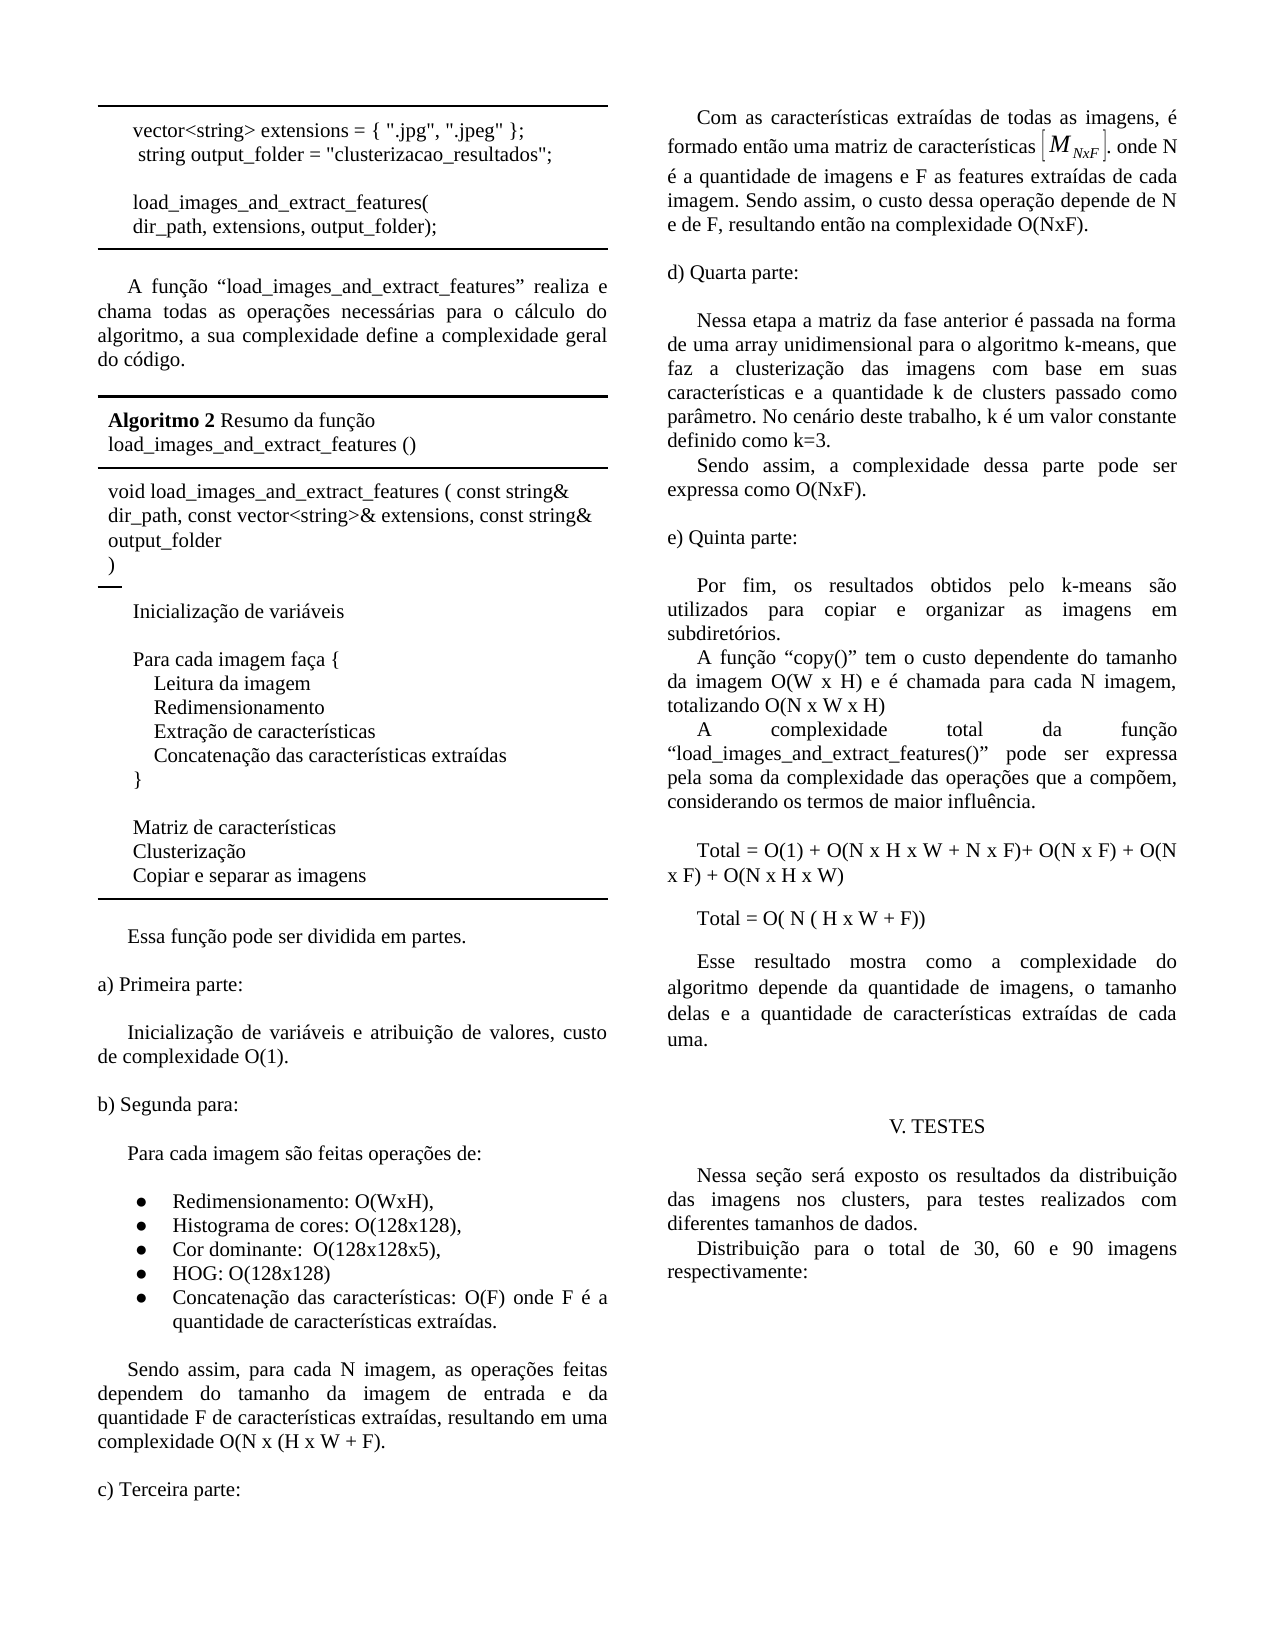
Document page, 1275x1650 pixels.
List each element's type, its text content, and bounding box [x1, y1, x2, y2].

text Para cada imagem são feitas operações de: [97, 1140, 608, 1164]
text Total = O( N ( H x W + F)) [667, 906, 1178, 930]
text Sendo assim, a complexidade dessa parte pode ser expressa como O(NxF). [667, 452, 1178, 501]
text Distribuição para o total de 30, 60 e 90 imagens respectivamente: [667, 1235, 1178, 1283]
text Essa função pode ser dividida em partes. [97, 924, 608, 948]
table_header Algoritmo 2 Resumo da função load_images_and_extract_features () [98, 398, 608, 467]
table_cell [98, 107, 122, 248]
text Nessa etapa a matriz da fase anterior é passada na forma de uma array unidimensional para o algoritmo k-means, que faz a clusterização das imagens com base em suas características e a quantidade k de clusters passado como parâmetro. No cenário deste trabalho, k é um valor constante definido como k=3. [667, 308, 1178, 452]
subtitle V. TESTES [667, 1114, 1207, 1138]
table_cell void load_images_and_extract_features ( const string& dir_path, const vector<string>& extensions, const string& output_folder ) [98, 469, 608, 586]
list Concatenação das características: O(F) onde F é a quantidade de características extraídas. [135, 1285, 608, 1333]
text d) Quarta parte: [667, 260, 1178, 284]
table_cell vector<string> extensions = { ".jpg", ".jpeg" }; string output_folder = "clusterizacao_resultados"; load_images_and_extract_features( dir_path, extensions, output_folder); [122, 107, 608, 248]
text Sendo assim, para cada N imagem, as operações feitas dependem do tamanho da imagem de entrada e da quantidade F de características extraídas, resultando em uma complexidade O(N x (H x W + F). [97, 1357, 608, 1453]
text A função “load_images_and_extract_features” realiza e chama todas as operações necessárias para o cálculo do algoritmo, a sua complexidade define a complexidade geral do código. [97, 274, 608, 371]
text Total = O(1) + O(N x H x W + N x F)+ O(N x F) + O(N x F) + O(N x H x W) [667, 837, 1178, 887]
list Redimensionamento: O(WxH), [135, 1188, 608, 1213]
text Com as características extraídas de todas as imagens, é formado então uma matriz de características . onde N é a quantidade de imagens e F as features extraídas de cada imagem. Sendo assim, o custo dessa operação depende de N e de F, resultando então na complexidade O(NxF). [667, 105, 1178, 236]
text Por fim, os resultados obtidos pelo k-means são utilizados para copiar e organizar as imagens em subdiretórios. [667, 573, 1178, 645]
list Cor dominante: O(128x128x5), [135, 1237, 608, 1261]
list Histograma de cores: O(128x128), [135, 1213, 608, 1237]
text Inicialização de variáveis e atribuição de valores, custo de complexidade O(1). [97, 1020, 608, 1068]
text Nessa seção será exposto os resultados da distribuição das imagens nos clusters, para testes realizados com diferentes tamanhos de dados. [667, 1163, 1178, 1235]
text e) Quinta parte: [667, 525, 1178, 549]
text A função “copy()” tem o custo dependente do tamanho da imagem O(W x H) e é chamada para cada N imagem, totalizando O(N x W x H) [667, 645, 1178, 717]
text b) Segunda para: [97, 1092, 608, 1116]
text Esse resultado mostra como a complexidade do algoritmo depende da quantidade de imagens, o tamanho delas e a quantidade de características extraídas de cada uma. [667, 949, 1178, 1051]
table_cell [98, 588, 122, 898]
table_cell Inicialização de variáveis Para cada imagem faça { Leitura da imagem Redimensionamento Extração de características Concatenação das características extraídas } Matriz de características Clusterização Copiar e separar as imagens [122, 586, 608, 898]
text a) Primeira parte: [97, 972, 608, 996]
list HOG: O(128x128) [135, 1261, 608, 1285]
text A complexidade total da função “load_images_and_extract_features()” pode ser expressa pela soma da complexidade das operações que a compõem, considerando os termos de maior influência. [667, 717, 1178, 813]
text c) Terceira parte: [97, 1477, 608, 1501]
